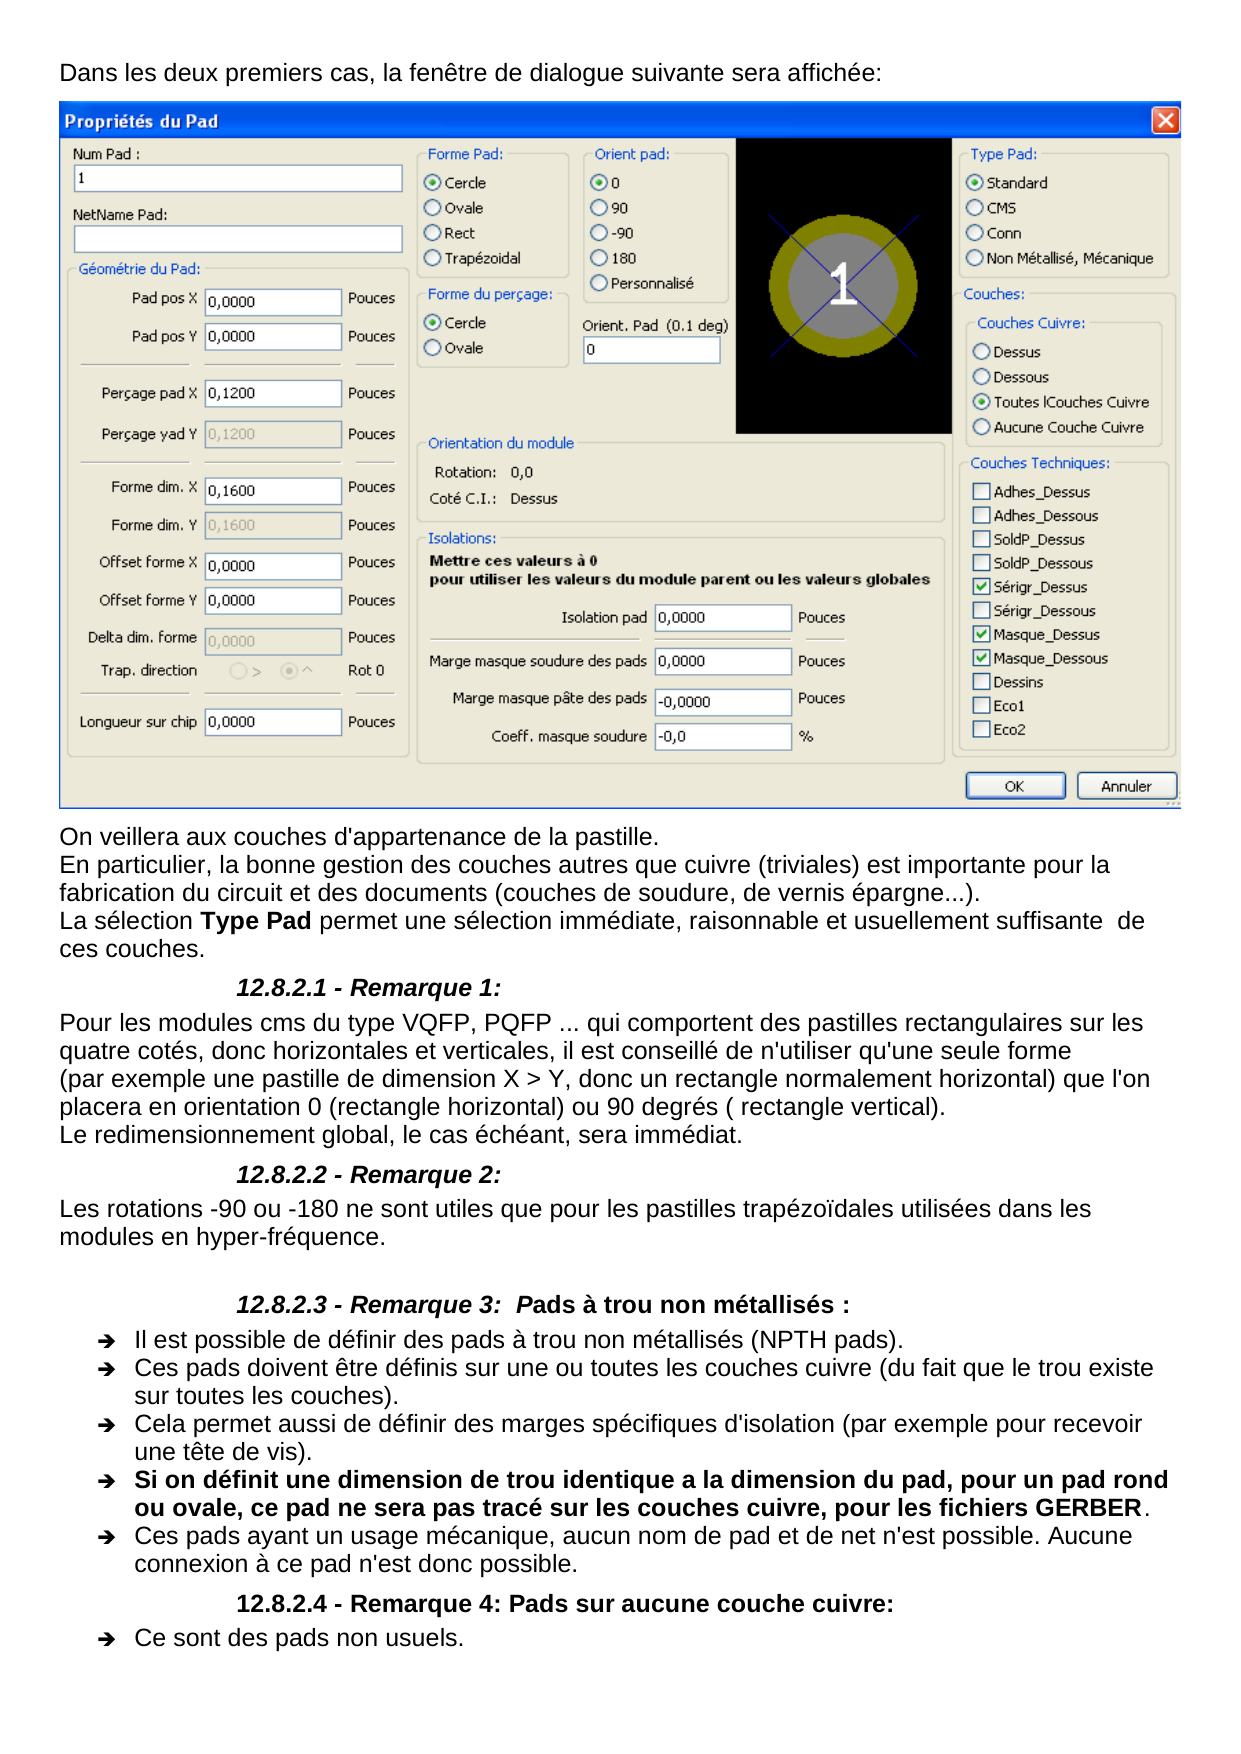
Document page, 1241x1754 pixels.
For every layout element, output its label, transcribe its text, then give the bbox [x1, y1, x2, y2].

text Dans les deux premiers cas, la fenêtre de dialogue suivante sera affichée: [59, 59, 1181, 87]
list Ce sont des pads non usuels. [97, 1624, 1181, 1652]
subtitle Remarque 2: [236, 1161, 1181, 1189]
text (par exemple une pastille de dimension X > Y, donc un rectangle normalement horizontal) que l'on placera en orientation 0 (rectangle horizontal) ou 90 degrés ( rectangle vertical). [59, 1065, 1181, 1121]
picture [59, 101, 1182, 809]
list Si on définit une dimension de trou identique a la dimension du pad, pour un pad rond ou ovale, ce pad ne sera pas tracé sur les couches cuivre, pour les fichiers GERBER. [97, 1466, 1181, 1522]
subtitle Remarque 4: Pads sur aucune couche cuivre: [236, 1589, 1181, 1617]
list Il est possible de définir des pads à trou non métallisés (NPTH pads). [97, 1326, 1181, 1353]
text En particulier, la bonne gestion des couches autres que cuivre (triviales) est importante pour la fabrication du circuit et des documents (couches de soudure, de vernis épargne...). [59, 851, 1181, 907]
subtitle Remarque 3: Pads à trou non métallisés : [236, 1291, 1181, 1319]
list Ces pads doivent être définis sur une ou toutes les couches cuivre (du fait que le trou existe sur toutes les couches). [97, 1353, 1181, 1409]
list Cela permet aussi de définir des marges spécifiques d'isolation (par exemple pour recevoir une tête de vis). [97, 1409, 1181, 1466]
subtitle Remarque 1: [236, 974, 1181, 1002]
text Les rotations -90 ou -180 ne sont utiles que pour les pastilles trapézoïdales utilisées dans les modules en hyper-fréquence. [59, 1195, 1181, 1251]
text La sélection Type Pad permet une sélection immédiate, raisonnable et usuellement suffisante de ces couches. [59, 907, 1181, 963]
text Pour les modules cms du type VQFP, PQFP ... qui comportent des pastilles rectangulaires sur les quatre cotés, donc horizontales et verticales, il est conseillé de n'utiliser qu'une seule forme [59, 1009, 1181, 1065]
text Le redimensionnement global, le cas échéant, sera immédiat. [59, 1121, 1181, 1149]
text On veillera aux couches d'appartenance de la pastille. [59, 822, 1181, 851]
list Ces pads ayant un usage mécanique, aucun nom de pad et de net n'est possible. Aucune connexion à ce pad n'est donc possible. [97, 1522, 1181, 1578]
